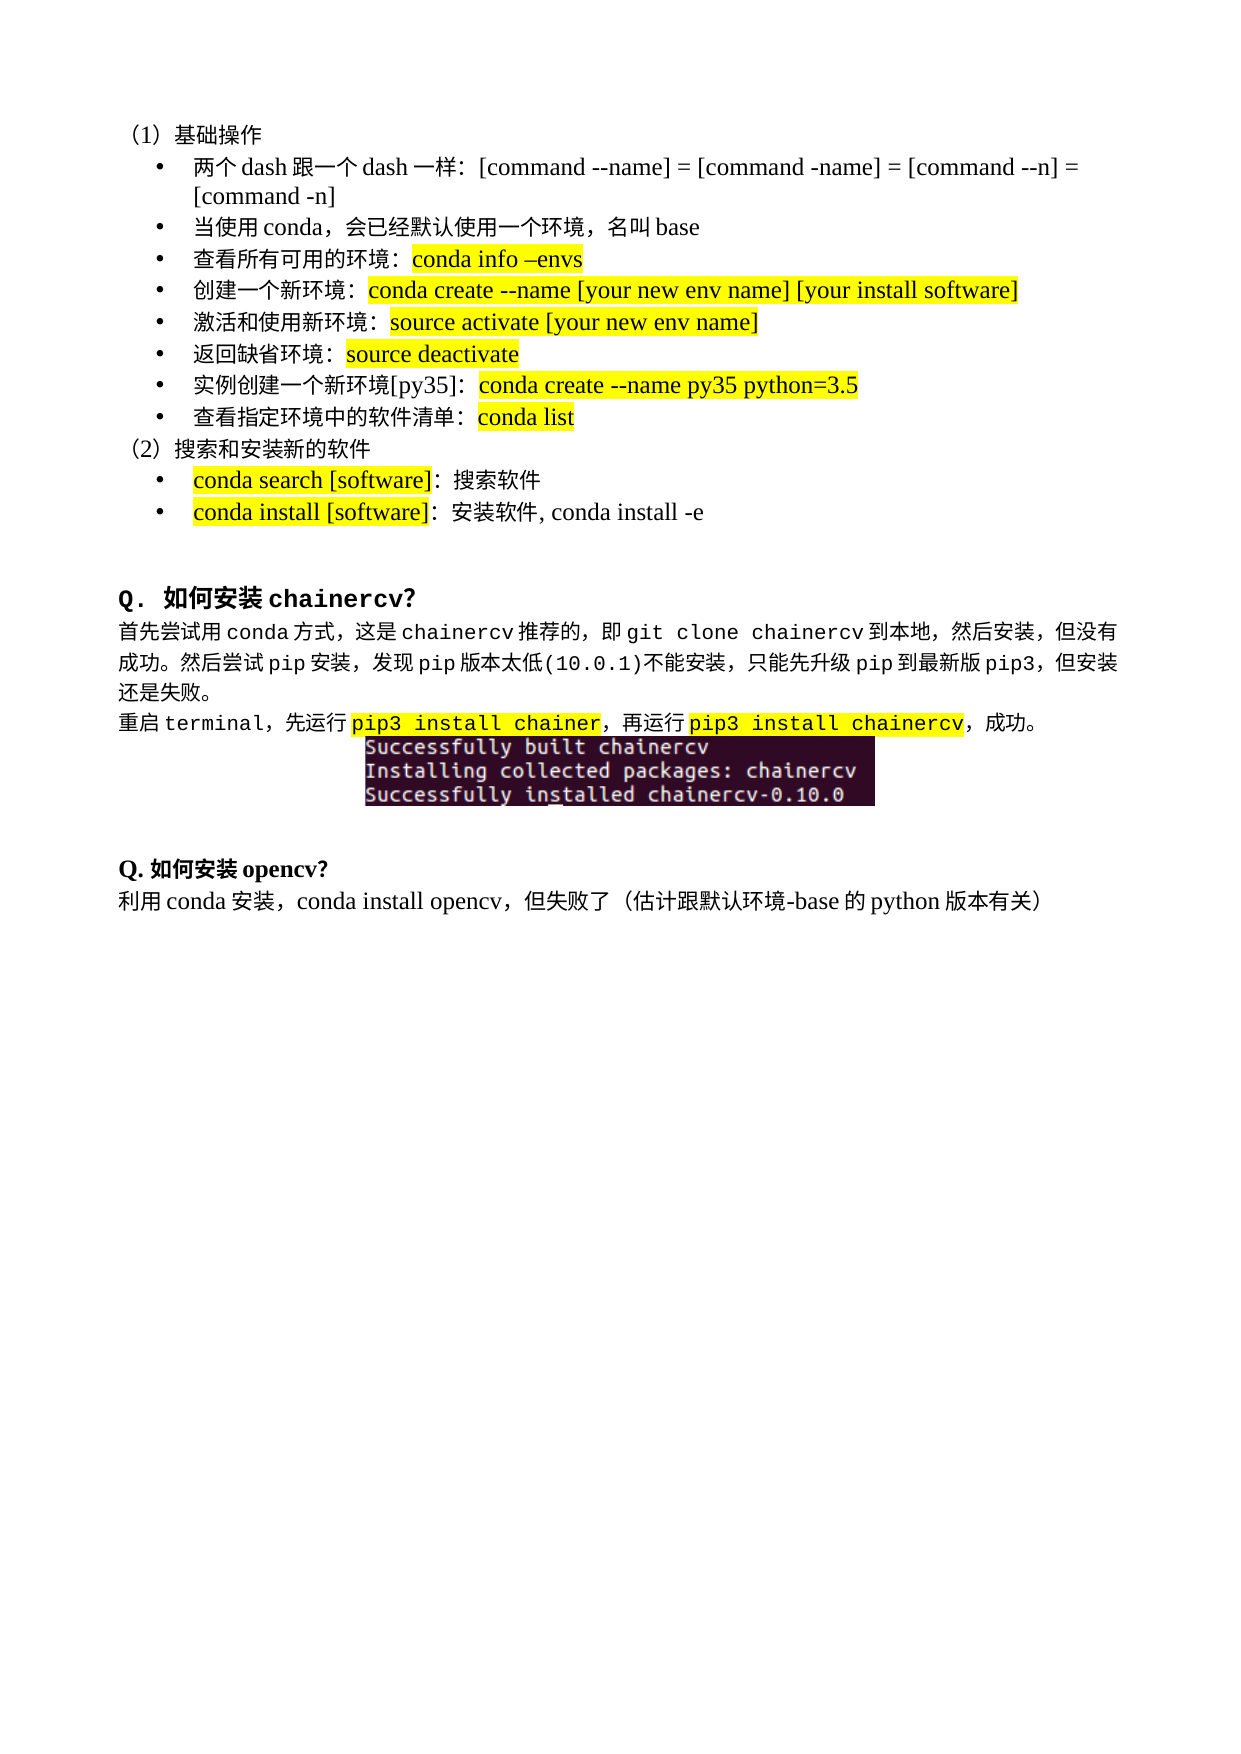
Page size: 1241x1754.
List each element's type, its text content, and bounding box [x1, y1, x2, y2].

text 首先尝试用conda方式，这是chainercv推荐的，即git clone chainercv到本地，然后安装，但没有成功。然后尝试pip安装，发现pip版本太低(10.0.1)不能安装，只能先升级pip到最新版pip3，但安装还是失败。 [118, 615, 1122, 706]
list 实例创建一个新环境[py35]：conda create --name py35 python=3.5 [156, 368, 1122, 400]
list 返回缺省环境：source deactivate [156, 337, 1122, 368]
picture [365, 736, 875, 806]
text 重启terminal，先运行pip3 install chainer，再运行pip3 install chainercv，成功。 [118, 706, 1122, 737]
list 创建一个新环境：conda create --name [your new env name] [your install software] [156, 273, 1122, 305]
list 查看所有可用的环境：conda info –envs [156, 242, 1122, 273]
text Q. 如何安装chainercv？ [118, 579, 1122, 615]
list conda search [software]：搜索软件 [156, 463, 1122, 495]
text （1）基础操作 [118, 118, 1122, 150]
text Q. 如何安装opencv？ [118, 852, 1122, 884]
text （2）搜索和安装新的软件 [118, 432, 1122, 463]
list 当使用conda，会已经默认使用一个环境，名叫base [156, 210, 1122, 242]
list 两个dash跟一个dash一样：[command --name] = [command -name] = [command --n] = [command -n] [156, 150, 1122, 210]
list conda install [software]：安装软件, conda install -e [156, 495, 1122, 527]
list 查看指定环境中的软件清单：conda list [156, 400, 1122, 432]
text 利用conda安装，conda install opencv，但失败了（估计跟默认环境-base的python版本有关） [118, 884, 1122, 916]
list 激活和使用新环境：source activate [your new env name] [156, 305, 1122, 337]
